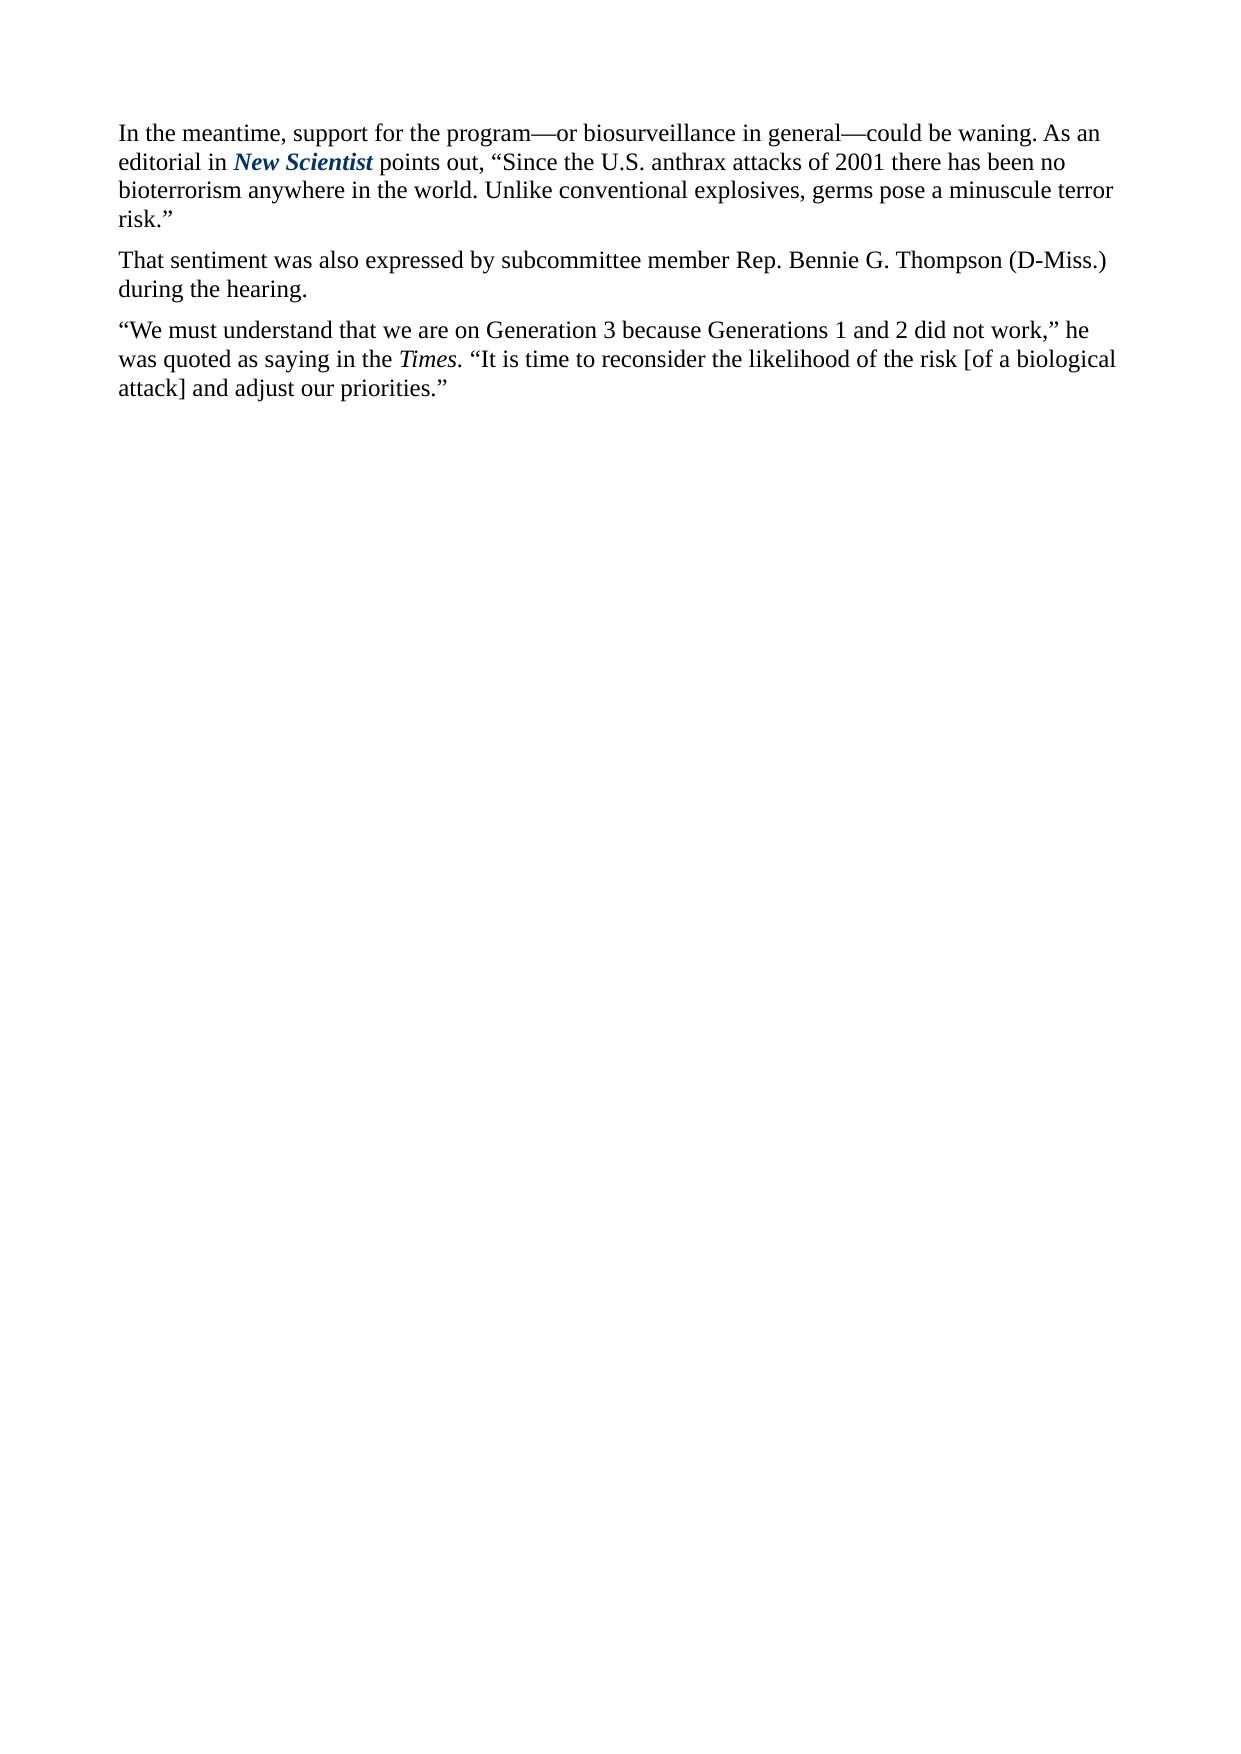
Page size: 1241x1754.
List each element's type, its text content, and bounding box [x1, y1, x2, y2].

text That sentiment was also expressed by subcommittee member Rep. Bennie G. Thompson (D-Miss.) during the hearing. [118, 246, 1122, 303]
text “We must understand that we are on Generation 3 because Generations 1 and 2 did not work,” he was quoted as saying in the Times. “It is time to reconsider the likelihood of the risk [of a biological attack] and adjust our priorities.” [118, 316, 1122, 402]
text In the meantime, support for the program—or biosurveillance in general—could be waning. As an editorial in New Scientist points out, “Since the U.S. anthrax attacks of 2001 there has been no bioterrorism anywhere in the world. Unlike conventional explosives, germs pose a minuscule terror risk.” [118, 118, 1122, 233]
